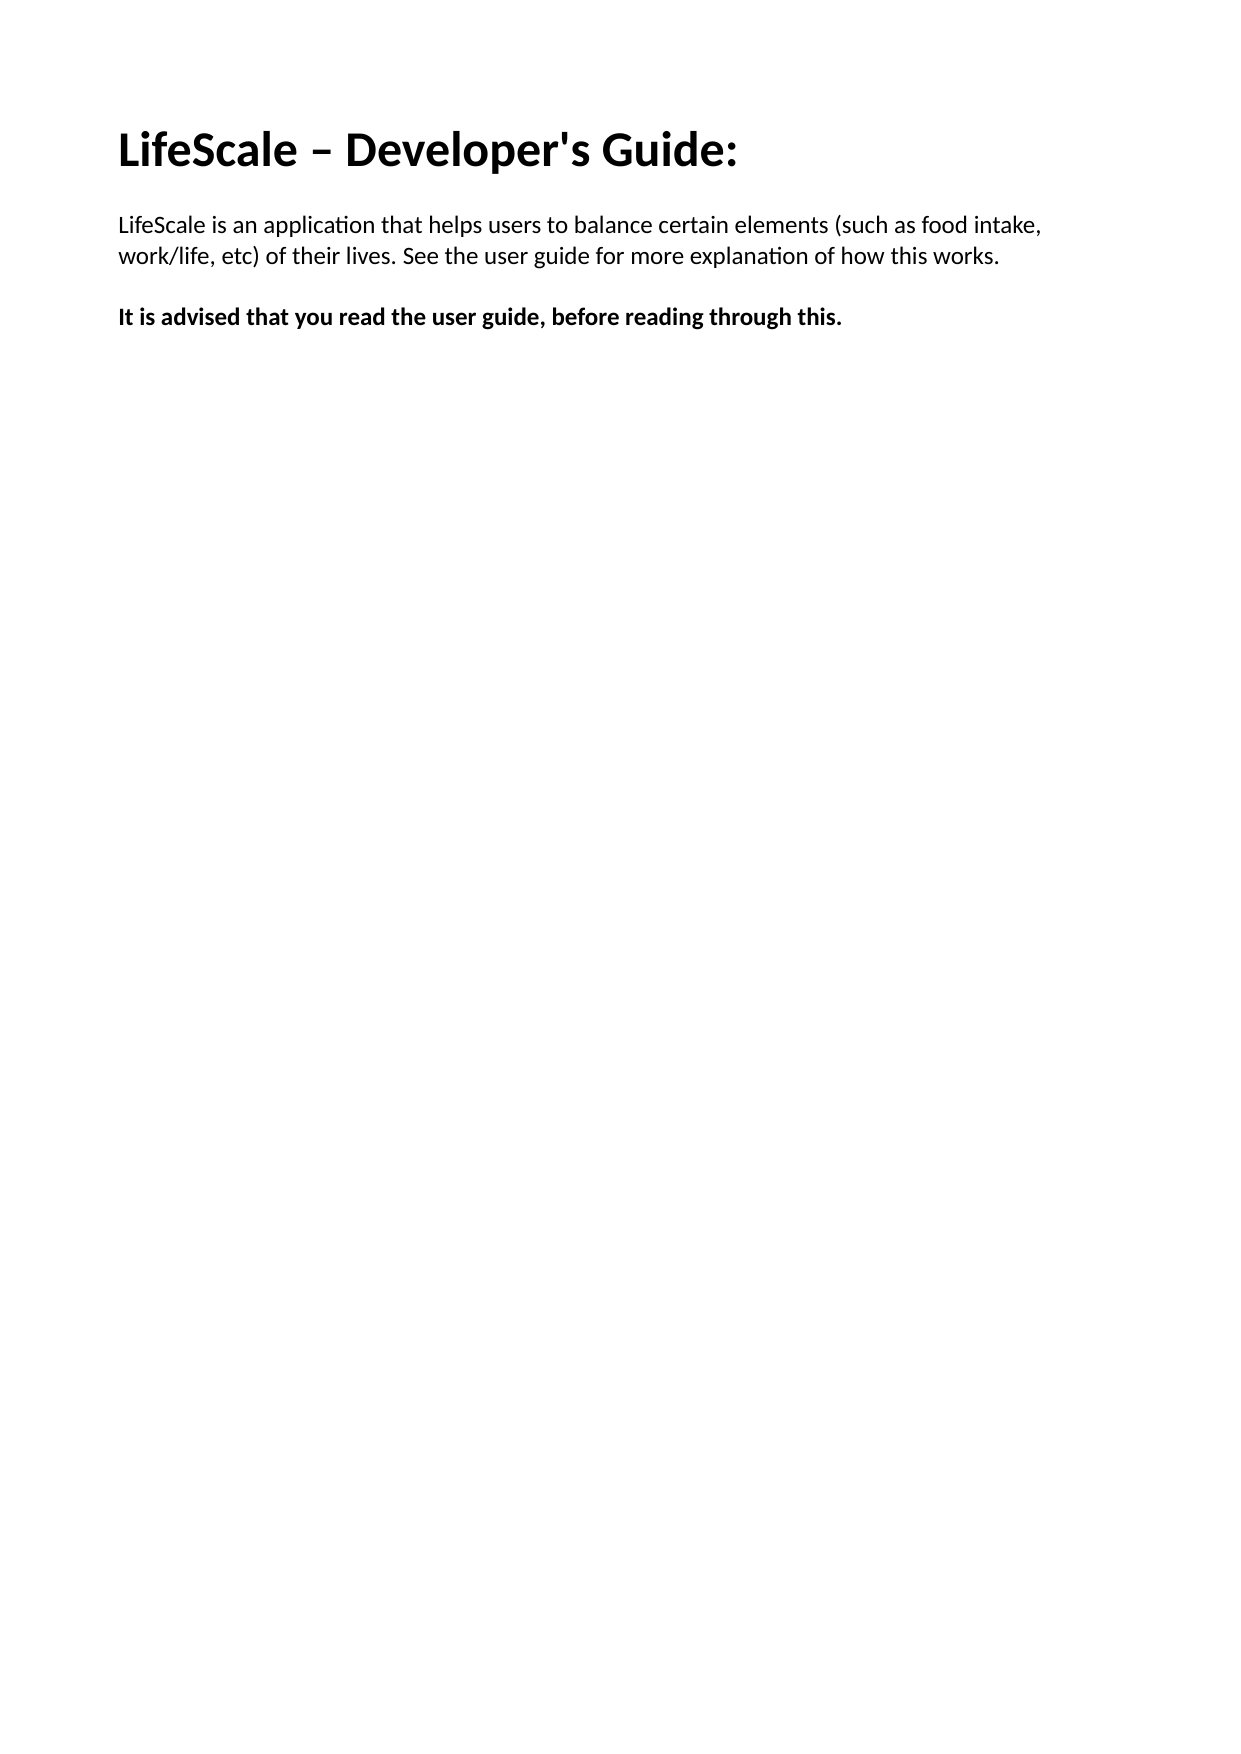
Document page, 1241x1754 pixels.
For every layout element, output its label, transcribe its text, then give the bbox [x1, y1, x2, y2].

text It is advised that you read the user guide, before reading through this. [118, 301, 1122, 332]
text LifeScale – Developer's Guide: [118, 118, 1122, 179]
text LifeScale is an application that helps users to balance certain elements (such as food intake, work/life, etc) of their lives. See the user guide for more explanation of how this works. [118, 210, 1122, 271]
